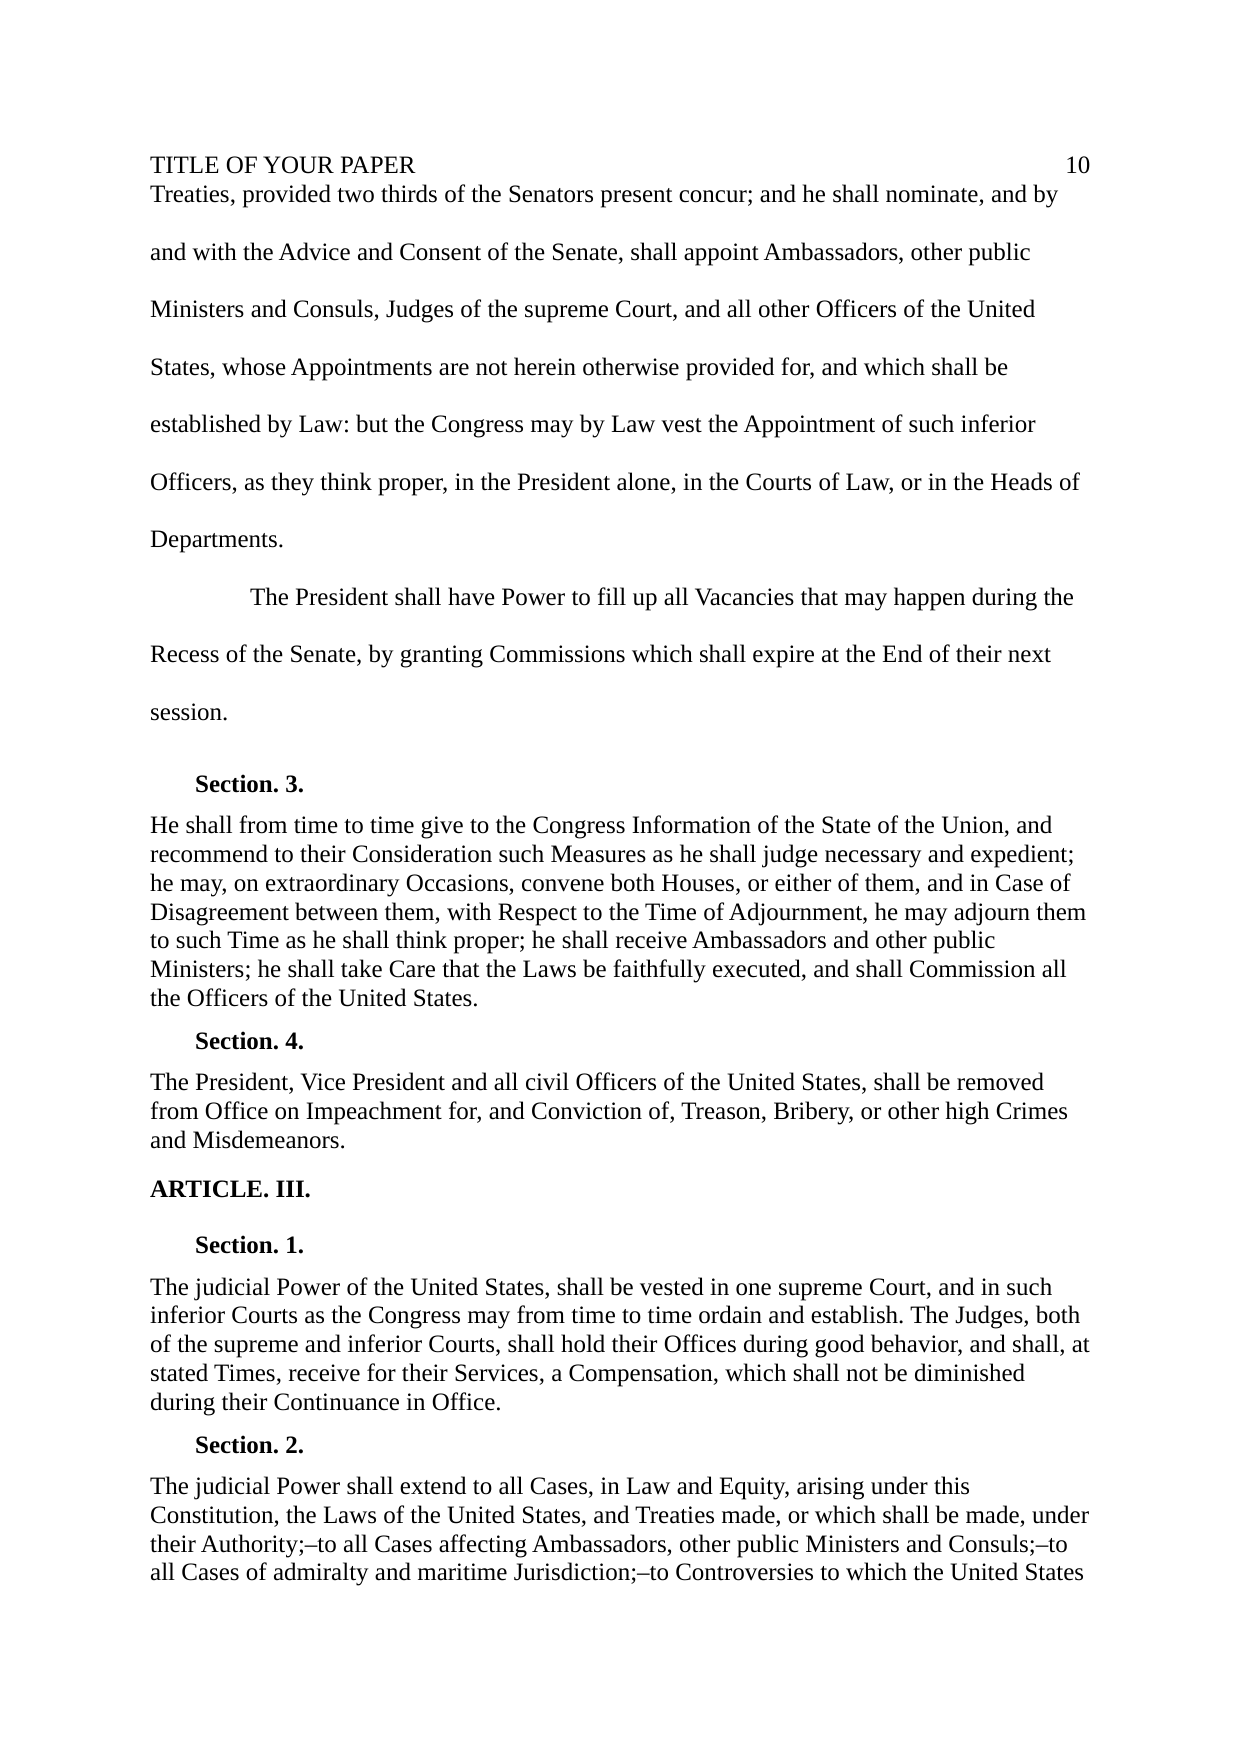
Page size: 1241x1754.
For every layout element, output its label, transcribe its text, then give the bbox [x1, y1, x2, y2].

text The judicial Power shall extend to all Cases, in Law and Equity, arising under this Constitution, the Laws of the United States, and Treaties made, or which shall be made, under their Authority;–to all Cases affecting Ambassadors, other public Ministers and Consuls;–to all Cases of admiralty and maritime Jurisdiction;–to Controversies to which the United States [150, 1471, 1090, 1586]
text He shall from time to time give to the Congress Information of the State of the Union, and recommend to their Consideration such Measures as he shall judge necessary and expedient; he may, on extraordinary Occasions, convene both Houses, or either of them, and in Case of Disagreement between them, with Respect to the Time of Adjournment, he may adjourn them to such Time as he shall think proper; he shall receive Ambassadors and other public Ministers; he shall take Care that the Laws be faithfully executed, and shall Commission all the Officers of the United States. [150, 810, 1090, 1012]
subtitle Section. 2. [195, 1430, 1090, 1459]
text The President, Vice President and all civil Officers of the United States, shall be removed from Office on Impeachment for, and Conviction of, Treason, Bribery, or other high Crimes and Misdemeanors. [150, 1067, 1090, 1154]
subtitle Section. 1. [195, 1230, 1090, 1259]
text Treaties, provided two thirds of the Senators present concur; and he shall nominate, and by and with the Advice and Consent of the Senate, shall appoint Ambassadors, other public Ministers and Consuls, Judges of the supreme Court, and all other Officers of the United States, whose Appointments are not herein otherwise provided for, and which shall be established by Law: but the Congress may by Law vest the Appointment of such inferior Officers, as they think proper, in the President alone, in the Courts of Law, or in the Heads of Departments. [150, 179, 1090, 553]
subtitle Section. 4. [195, 1026, 1090, 1055]
text The President shall have Power to fill up all Vacancies that may happen during the Recess of the Senate, by granting Commissions which shall expire at the End of their next session. [150, 582, 1090, 726]
subtitle ARTICLE. III. [150, 1174, 1090, 1203]
subtitle Section. 3. [195, 769, 1090, 798]
text The judicial Power of the United States, shall be vested in one supreme Court, and in such inferior Courts as the Congress may from time to time ordain and establish. The Judges, both of the supreme and inferior Courts, shall hold their Offices during good behavior, and shall, at stated Times, receive for their Services, a Compensation, which shall not be diminished during their Continuance in Office. [150, 1272, 1090, 1415]
